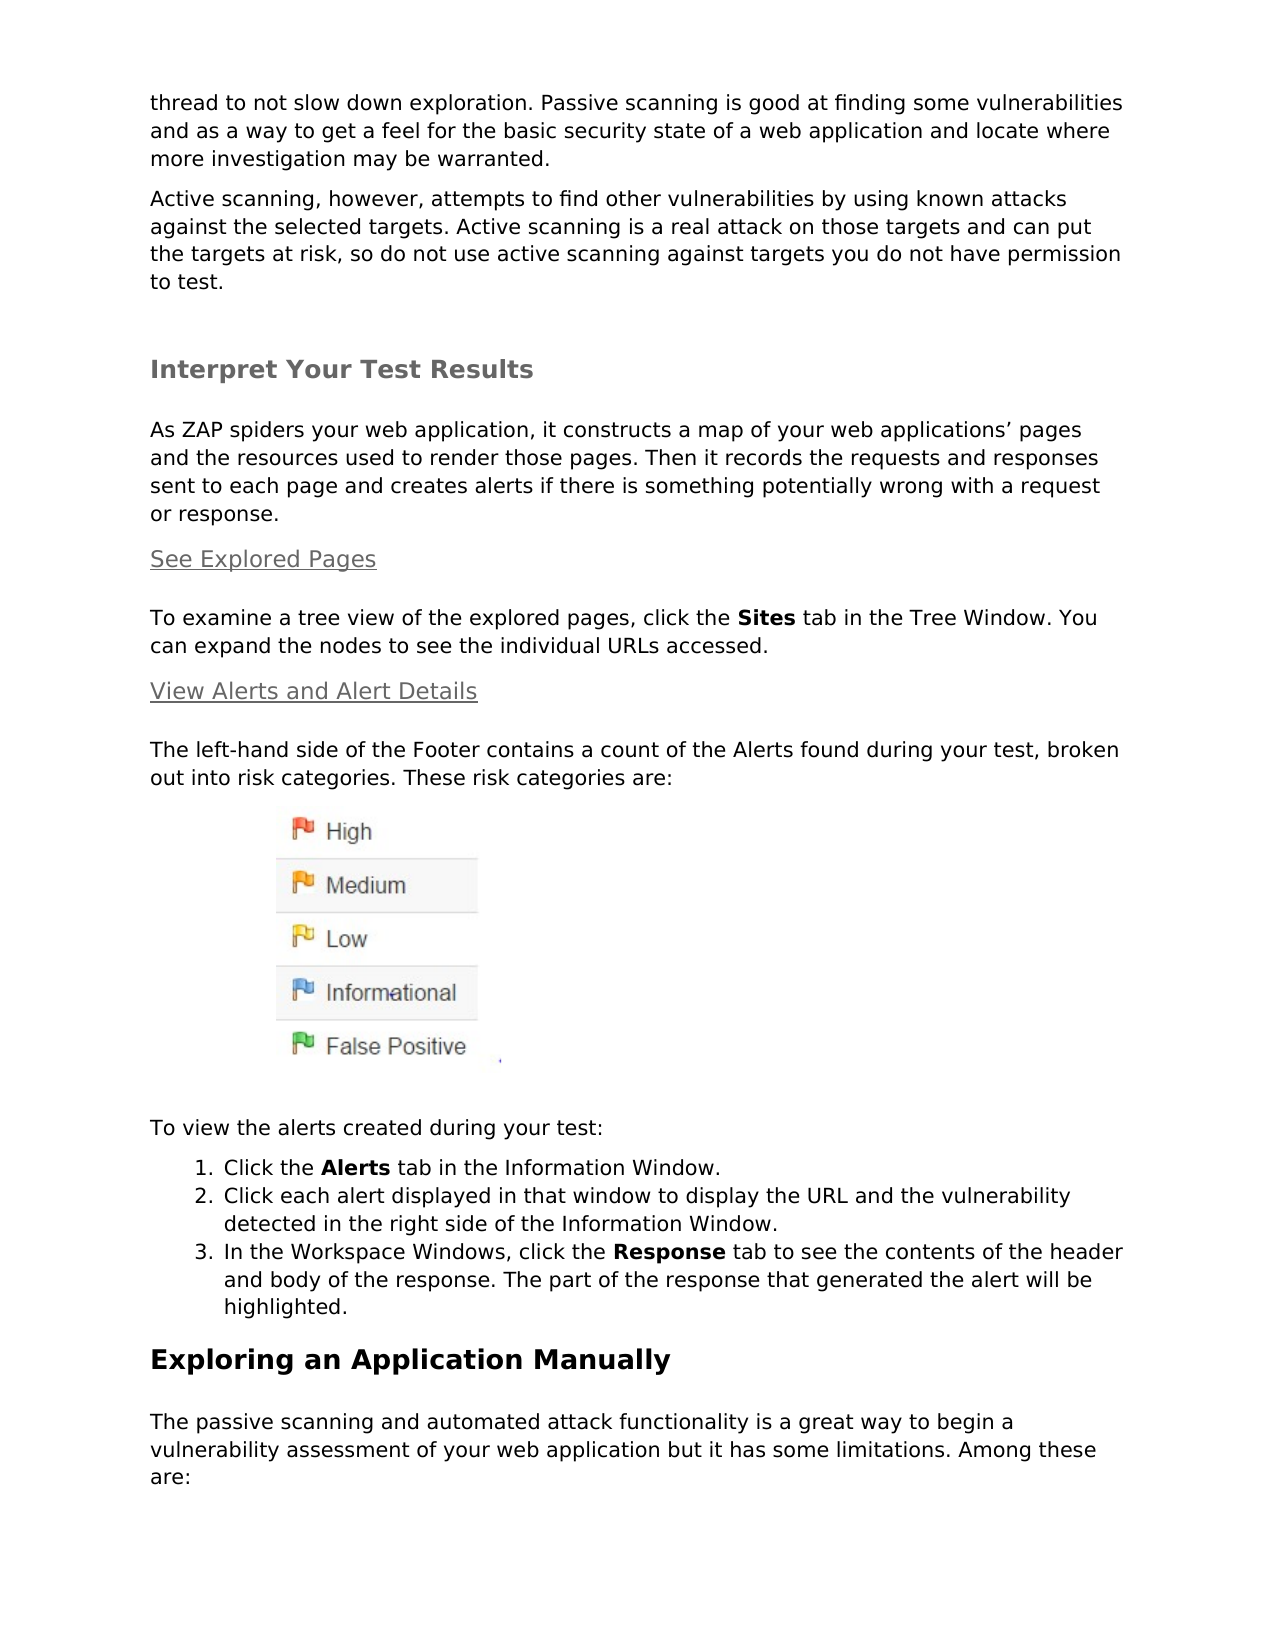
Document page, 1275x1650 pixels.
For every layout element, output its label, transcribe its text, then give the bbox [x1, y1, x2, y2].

text Active scanning, however, attempts to find other vulnerabilities by using known attacks against the selected targets. Active scanning is a real attack on those targets and can put the targets at risk, so do not use active scanning against targets you do not have permission to test. [150, 187, 1125, 294]
subtitle See Explored Pages [150, 546, 1125, 573]
text The passive scanning and automated attack functionality is a great way to begin a vulnerability assessment of your web application but it has some limitations. Among these are: [150, 1410, 1125, 1490]
picture [276, 806, 502, 1073]
text As ZAP spiders your web application, it constructs a map of your web applications’ pages and the resources used to render those pages. Then it records the requests and responses sent to each page and creates alerts if there is something potentially wrong with a request or response. [150, 418, 1125, 526]
text thread to not slow down exploration. Passive scanning is good at finding some vulnerabilities and as a way to get a feel for the basic security state of a web application and locate where more investigation may be warranted. [150, 91, 1125, 171]
list Click each alert displayed in that window to display the URL and the vulnerability detected in the right side of the Information Window. [194, 1184, 1125, 1236]
text To examine a tree view of the explored pages, click the Sites tab in the Tree Window. You can expand the nodes to see the individual URLs accessed. [150, 606, 1125, 658]
text To view the alerts created during your test: [150, 1116, 1125, 1140]
list In the Workspace Windows, click the Response tab to see the contents of the header and body of the response. The part of the response that generated the alert will be highlighted. [194, 1240, 1125, 1320]
list Click the Alerts tab in the Information Window. [194, 1156, 1125, 1181]
subtitle Interpret Your Test Results [150, 355, 1125, 384]
text The left-hand side of the Footer contains a count of the Alerts found during your test, broken out into risk categories. These risk categories are: [150, 738, 1125, 791]
subtitle View Alerts and Alert Details [150, 678, 1125, 705]
subtitle Exploring an Application Manually [150, 1344, 1125, 1376]
